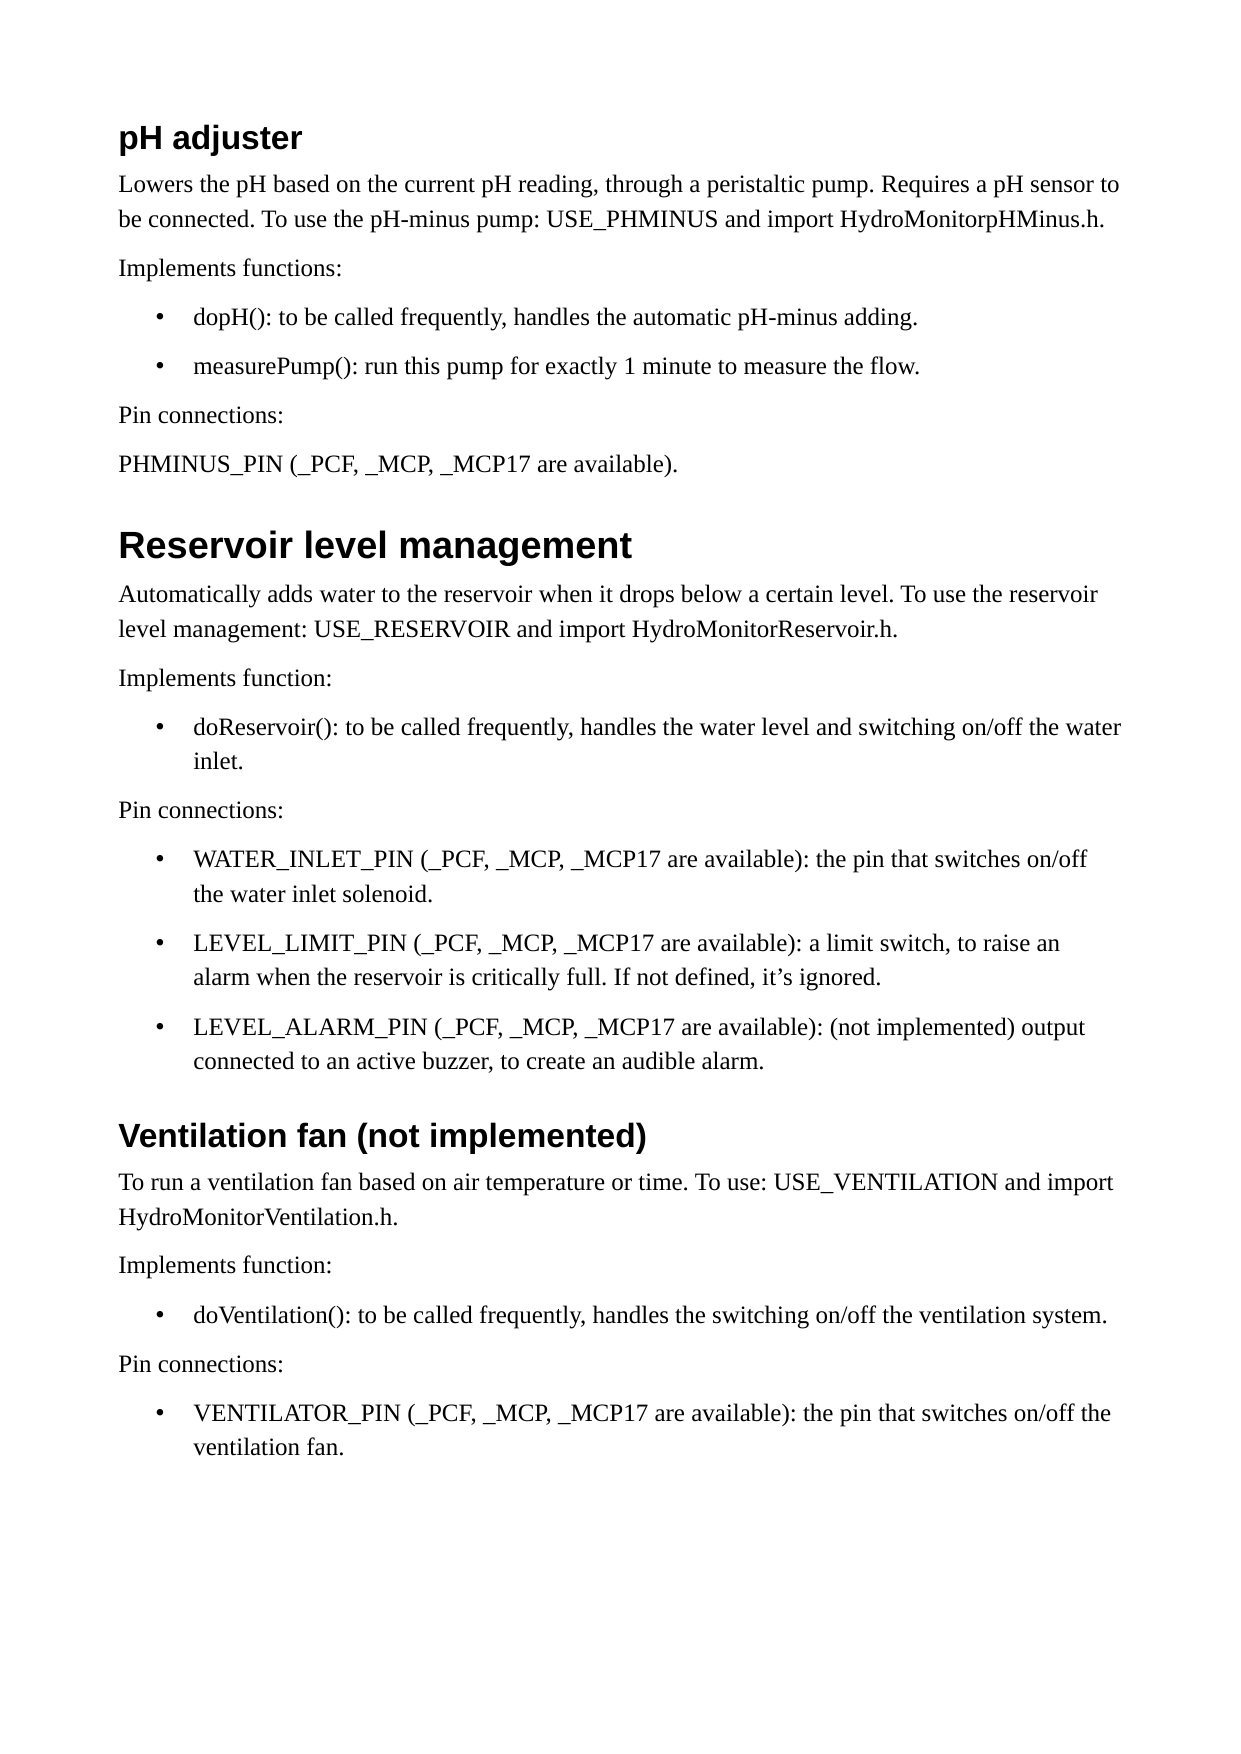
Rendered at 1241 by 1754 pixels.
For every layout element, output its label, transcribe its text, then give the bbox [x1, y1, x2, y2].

subtitle pH adjuster [118, 118, 1122, 157]
list VENTILATOR_PIN (_PCF, _MCP, _MCP17 are available): the pin that switches on/off the ventilation fan. [156, 1398, 1122, 1461]
list doReservoir(): to be called frequently, handles the water level and switching on/off the water inlet. [156, 712, 1122, 775]
text Implements functions: [118, 253, 1122, 282]
list WATER_INLET_PIN (_PCF, _MCP, _MCP17 are available): the pin that switches on/off the water inlet solenoid. [156, 844, 1122, 908]
text Automatically adds water to the reservoir when it drops below a certain level. To use the reservoir level management: USE_RESERVOIR and import HydroMonitorReservoir.h. [118, 579, 1122, 642]
list LEVEL_LIMIT_PIN (_PCF, _MCP, _MCP17 are available): a limit switch, to raise an alarm when the reservoir is critically full. If not defined, it’s ignored. [156, 928, 1122, 991]
text Pin connections: [118, 1349, 1122, 1377]
subtitle Ventilation fan (not implemented) [118, 1116, 1122, 1154]
text PHMINUS_PIN (_PCF, _MCP, _MCP17 are available). [118, 449, 1122, 478]
list measurePump(): run this pump for exactly 1 minute to measure the flow. [156, 351, 1122, 380]
subtitle Reservoir level management [118, 523, 1122, 567]
text Pin connections: [118, 795, 1122, 824]
text To run a ventilation fan based on air temperature or time. To use: USE_VENTILATION and import HydroMonitorVentilation.h. [118, 1167, 1122, 1230]
list dopH(): to be called frequently, handles the automatic pH-minus adding. [156, 302, 1122, 331]
text Implements function: [118, 1251, 1122, 1279]
list LEVEL_ALARM_PIN (_PCF, _MCP, _MCP17 are available): (not implemented) output connected to an active buzzer, to create an audible alarm. [156, 1012, 1122, 1075]
list doVentilation(): to be called frequently, handles the switching on/off the ventilation system. [156, 1300, 1122, 1328]
text Pin connections: [118, 400, 1122, 429]
text Implements function: [118, 663, 1122, 692]
text Lowers the pH based on the current pH reading, through a peristaltic pump. Requires a pH sensor to be connected. To use the pH-minus pump: USE_PHMINUS and import HydroMonitorpHMinus.h. [118, 169, 1122, 232]
